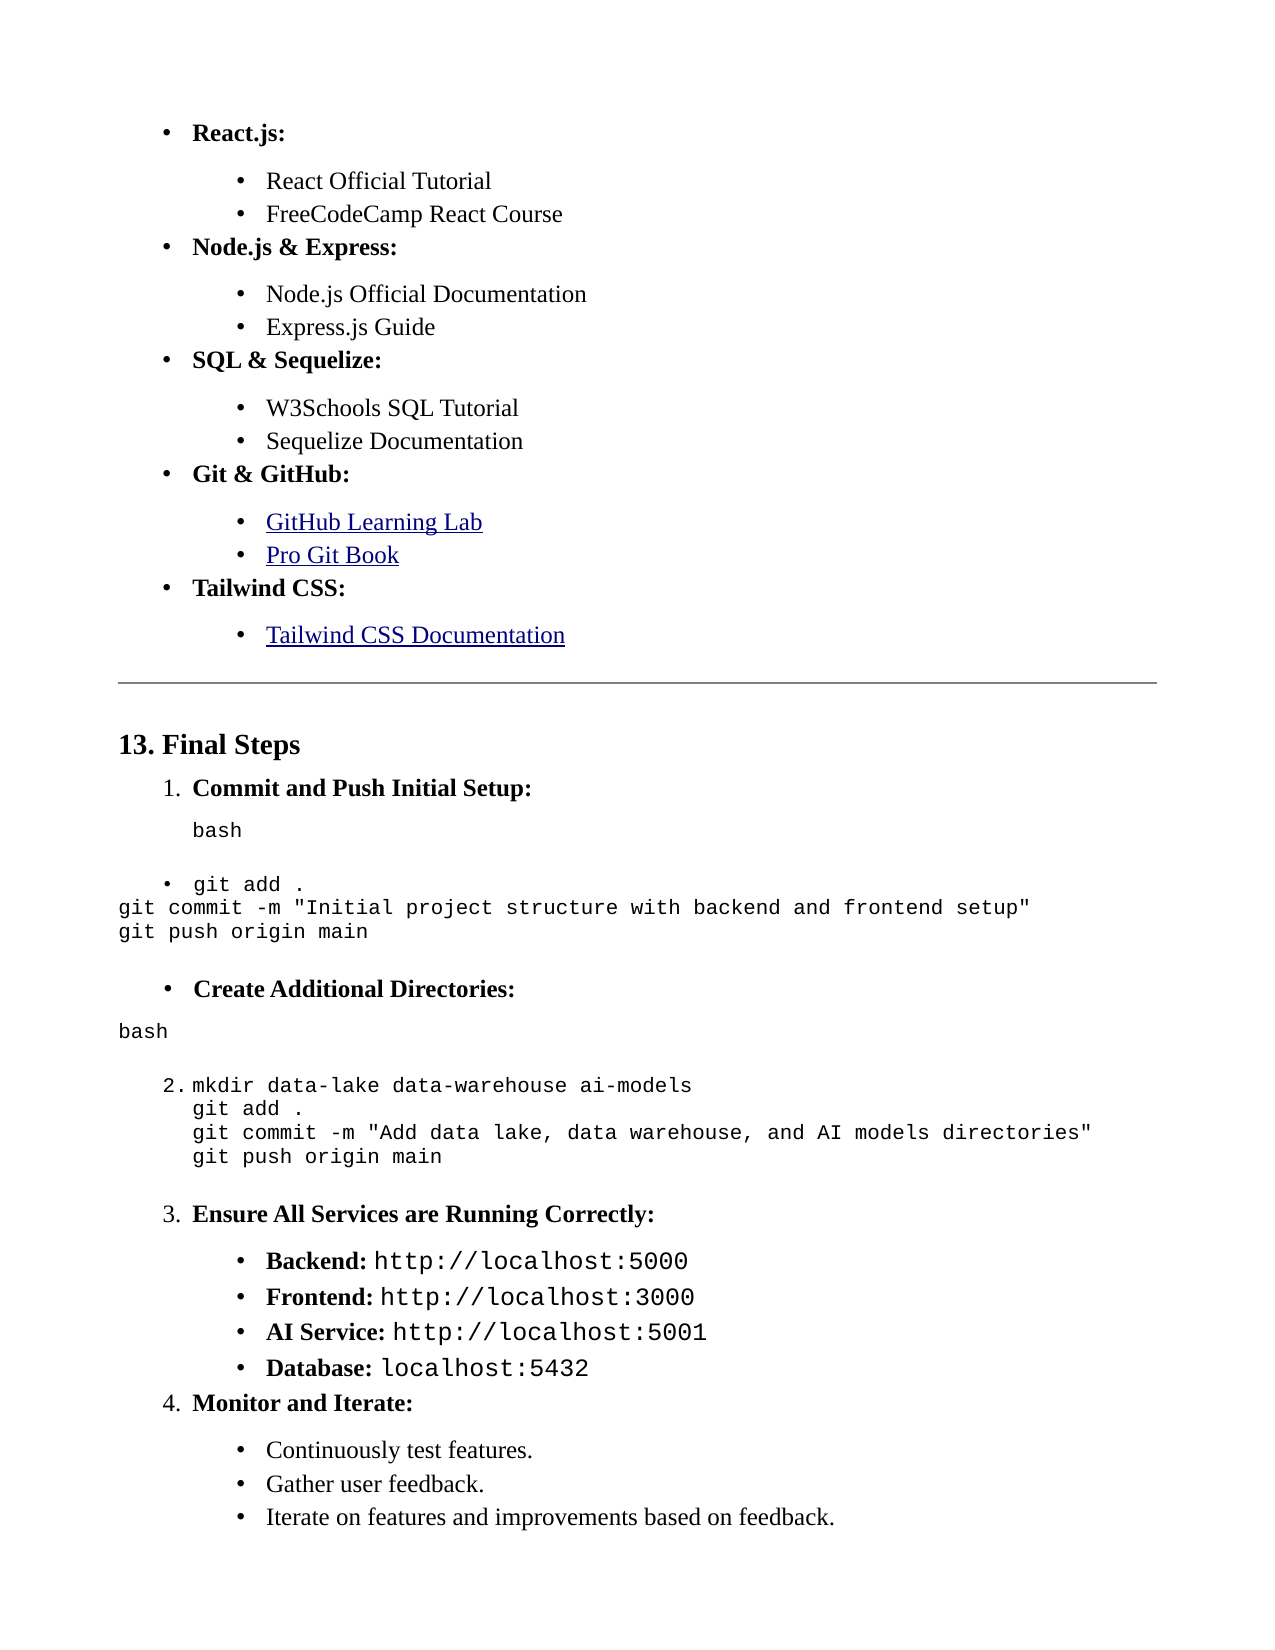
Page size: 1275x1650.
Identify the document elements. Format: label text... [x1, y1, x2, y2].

list Express.js Guide [236, 312, 1157, 341]
list git add . [164, 873, 1157, 897]
list W3Schools SQL Tutorial [236, 393, 1157, 422]
list Git & GitHub: [162, 459, 1157, 488]
list React.js: [162, 118, 1157, 147]
list FreeCodeCamp React Course [236, 199, 1157, 227]
list Node.js Official Documentation [236, 279, 1157, 308]
list Database: localhost:5432 [236, 1353, 1157, 1383]
text git push origin main [118, 921, 1157, 944]
list Commit and Push Initial Setup: [162, 773, 1157, 802]
list Monitor and Iterate: [162, 1388, 1157, 1417]
text git commit -m "Initial project structure with backend and frontend setup" [118, 897, 1157, 921]
list Frontend: http://localhost:3000 [236, 1282, 1157, 1313]
list mkdir data-lake data-warehouse ai-models [162, 1075, 1157, 1098]
list Iterate on features and improvements based on feedback. [236, 1502, 1157, 1530]
list Tailwind CSS Documentation [236, 620, 1157, 649]
list Node.js & Express: [162, 232, 1157, 261]
list Gather user feedback. [236, 1469, 1157, 1497]
list git commit -m "Add data lake, data warehouse, and AI models directories" [162, 1122, 1157, 1146]
subtitle 13. Final Steps [118, 727, 1157, 760]
list bash [162, 820, 1157, 844]
list Backend: http://localhost:5000 [236, 1246, 1157, 1277]
list Pro Git Book [236, 540, 1157, 568]
text bash [118, 1022, 1157, 1045]
list SQL & Sequelize: [162, 345, 1157, 374]
list Create Additional Directories: [164, 974, 1157, 1003]
list Ensure All Services are Running Correctly: [162, 1199, 1157, 1227]
list GitHub Learning Lab [236, 507, 1157, 535]
list React Official Tutorial [236, 166, 1157, 194]
list git add . [162, 1098, 1157, 1122]
list Continuously test features. [236, 1436, 1157, 1464]
list git push origin main [162, 1146, 1157, 1169]
list Sequelize Documentation [236, 426, 1157, 455]
list Tailwind CSS: [162, 573, 1157, 601]
list AI Service: http://localhost:5001 [236, 1317, 1157, 1348]
